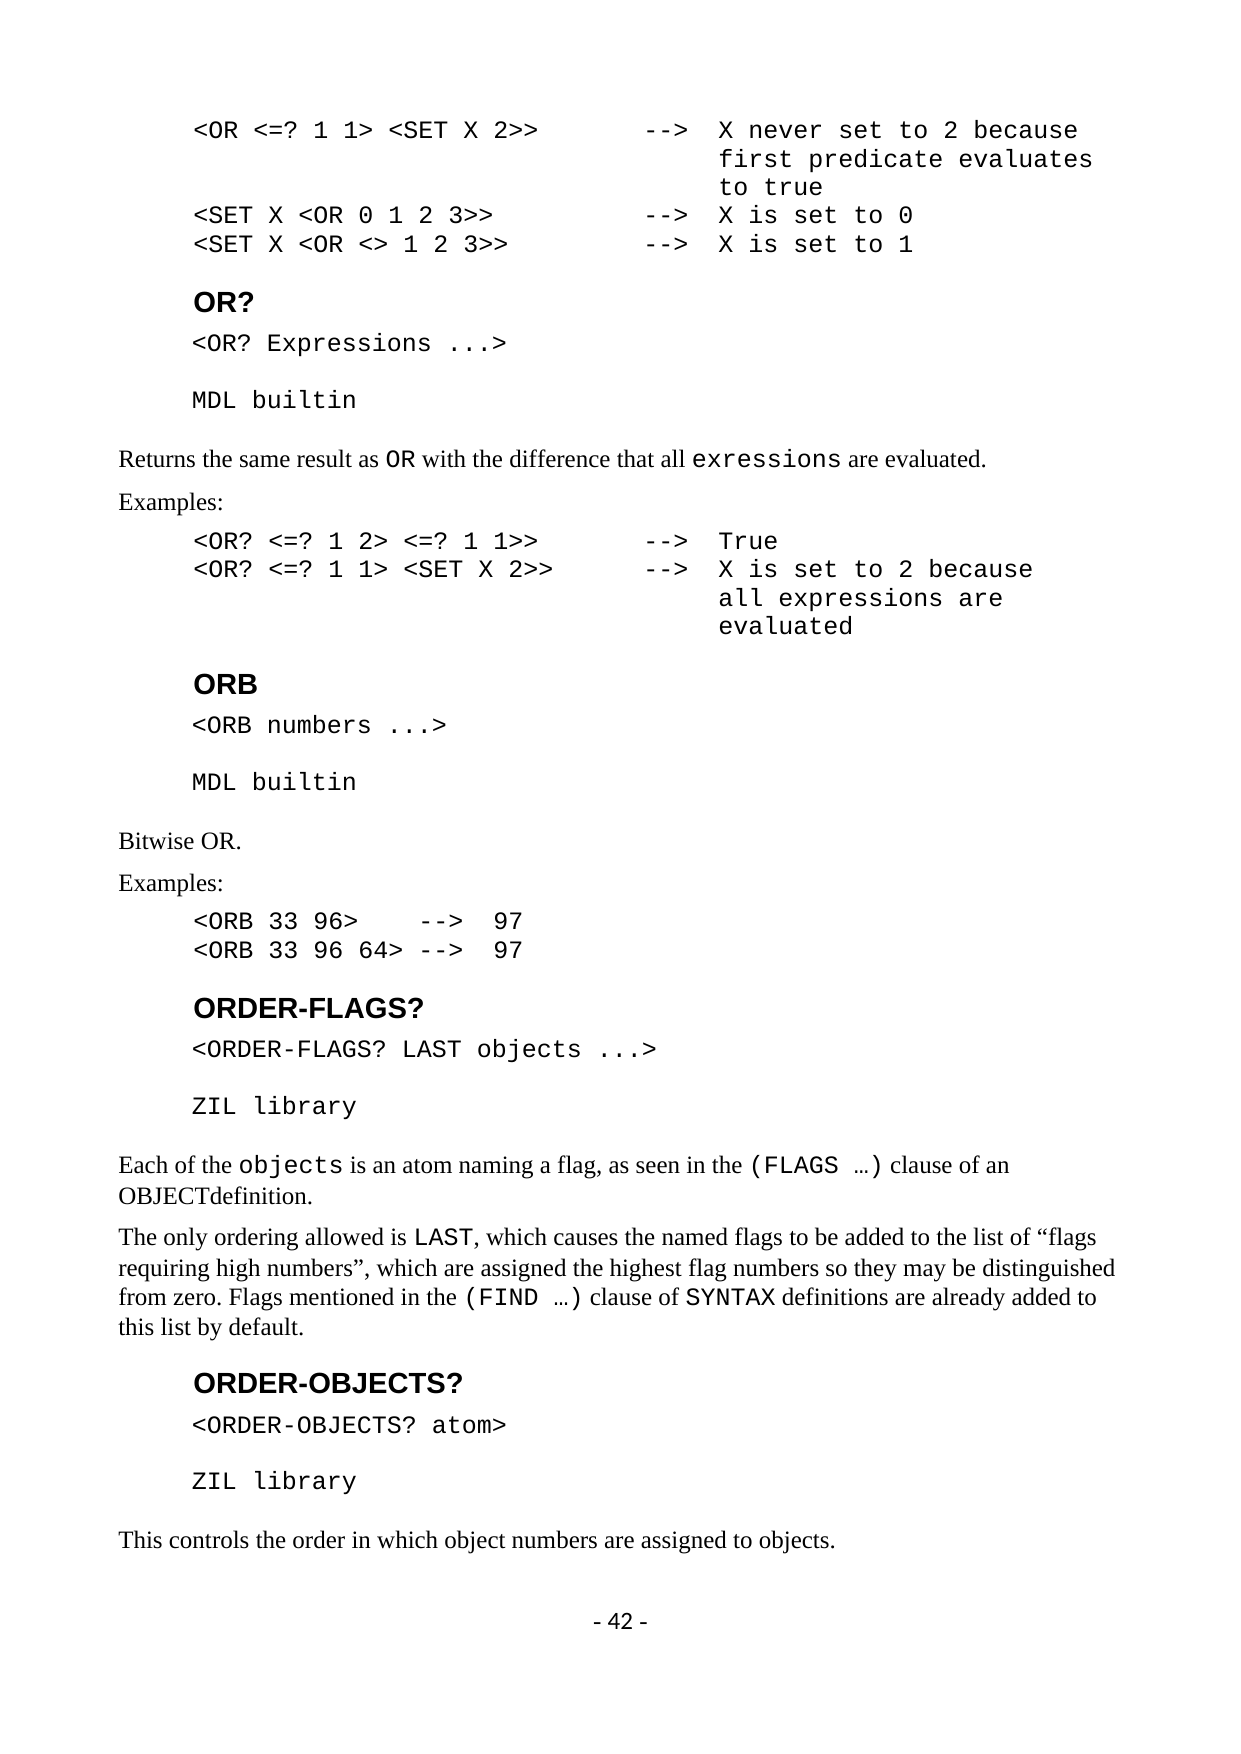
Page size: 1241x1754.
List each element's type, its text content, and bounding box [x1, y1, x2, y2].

text <ORDER-OBJECTS? atom> [192, 1412, 1122, 1441]
text The only ordering allowed is LAST, which causes the named flags to be added to the list of “flags requiring high numbers”, which are assigned the highest flag numbers so they may be distinguished from zero. Flags mentioned in the (FIND …) clause of SYNTAX definitions are already added to this list by default. [118, 1222, 1122, 1341]
text <OR? <=? 1 2> <=? 1 1>> --> True <OR? <=? 1 1> <SET X 2>> --> X is set to 2 because all expressions are evaluated [118, 529, 1122, 642]
text Examples: [118, 487, 1122, 516]
subtitle ORB [118, 667, 1122, 701]
text Each of the objects is an atom naming a flag, as seen in the (FLAGS …) clause of an OBJECTdefinition. [118, 1150, 1122, 1209]
subtitle OR? [118, 285, 1122, 318]
text ZIL library [192, 1469, 1122, 1497]
text Returns the same result as OR with the difference that all exressions are evaluated. [118, 444, 1122, 475]
text <ORB 33 96> --> 97 <ORB 33 96 64> --> 97 [118, 909, 1122, 966]
subtitle ORDER-FLAGS? [118, 991, 1122, 1024]
text Bitwise OR. [118, 826, 1122, 855]
text This controls the order in which object numbers are assigned to objects. [118, 1526, 1122, 1554]
text <OR? Expressions ...> [192, 331, 1122, 359]
text <ORB numbers ...> [192, 713, 1122, 741]
subtitle ORDER-OBJECTS? [118, 1366, 1122, 1400]
text MDL builtin [192, 770, 1122, 798]
text <ORDER-FLAGS? LAST objects ...> [192, 1037, 1122, 1065]
text ZIL library [192, 1093, 1122, 1122]
text MDL builtin [192, 387, 1122, 416]
text Examples: [118, 868, 1122, 896]
text <OR <=? 1 1> <SET X 2>> --> X never set to 2 because first predicate evaluates to true <SET X <OR 0 1 2 3>> --> X is set to 0 <SET X <OR <> 1 2 3>> --> X is set to 1 [118, 118, 1122, 260]
